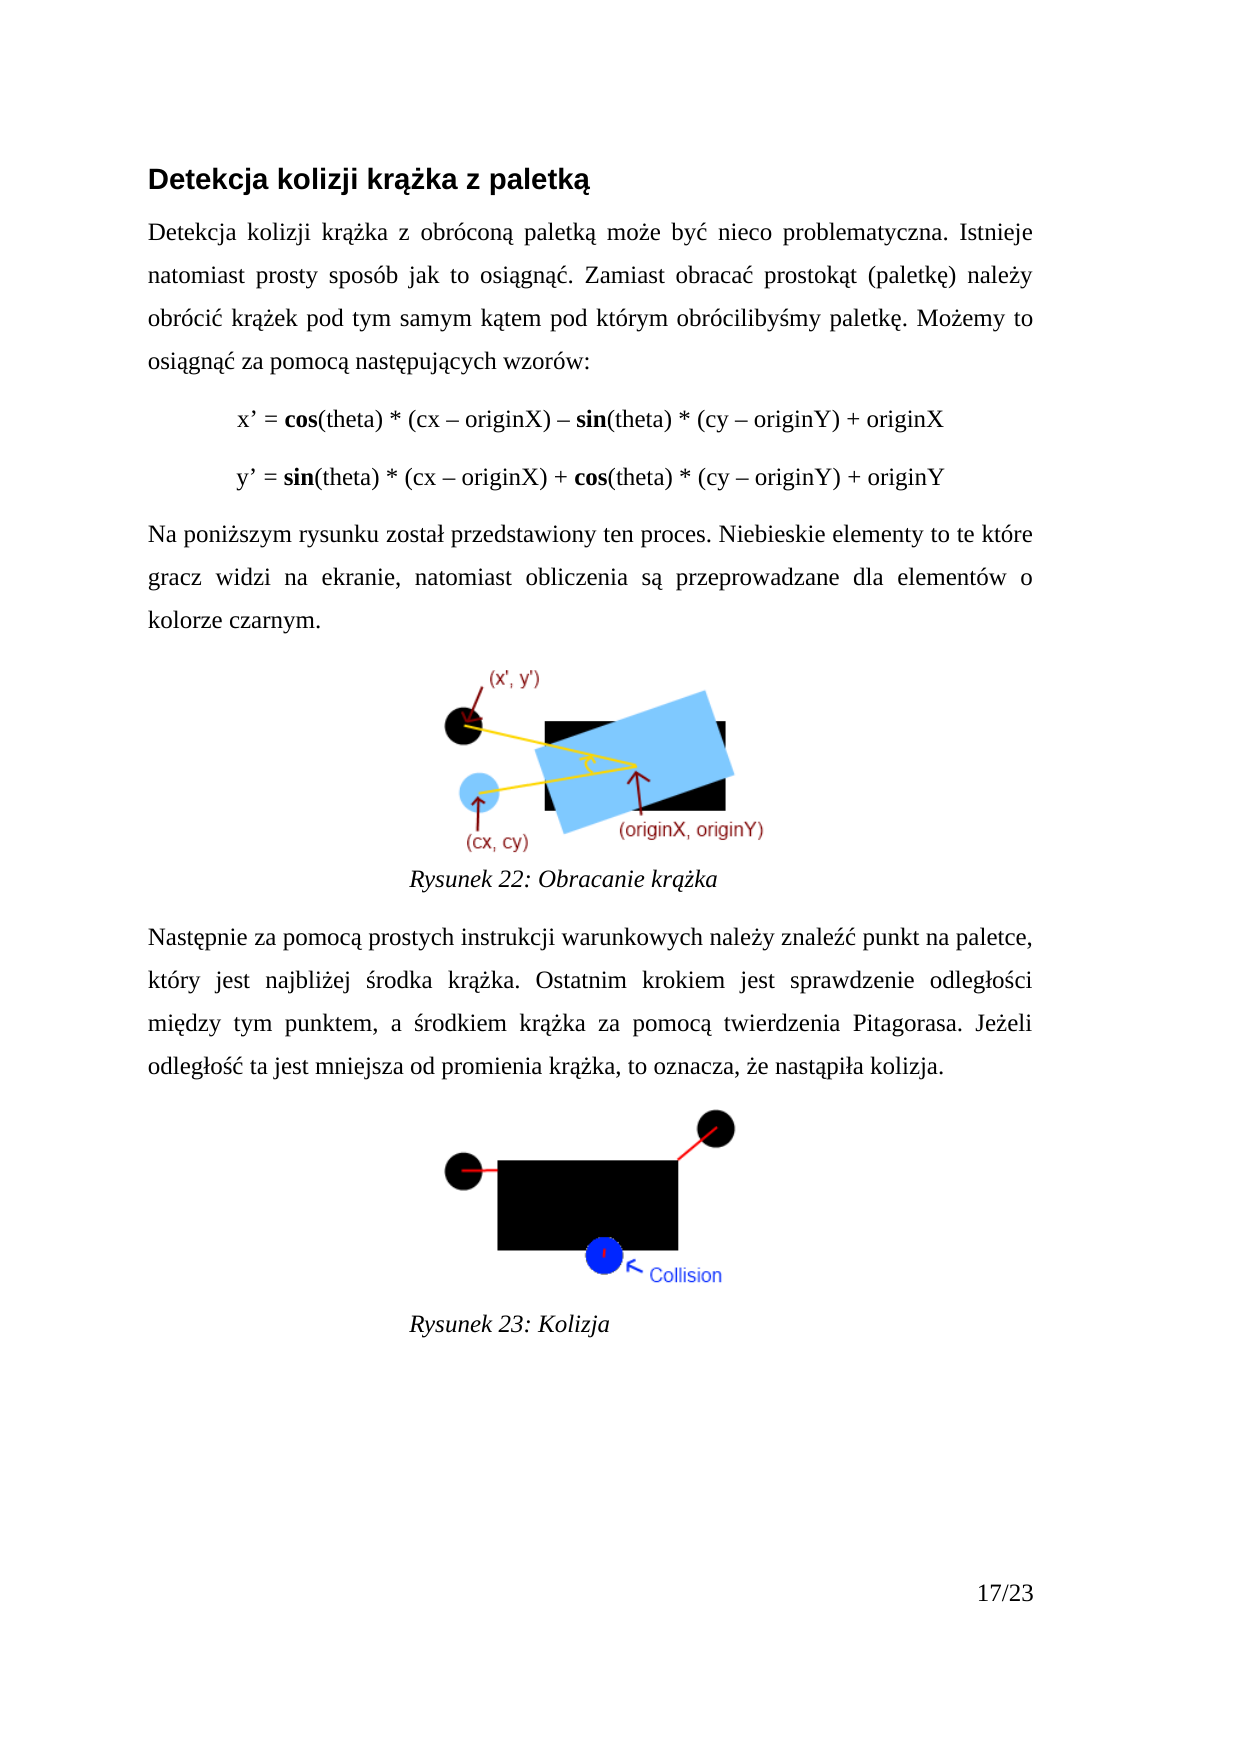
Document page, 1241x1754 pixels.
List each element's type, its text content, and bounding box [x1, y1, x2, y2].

text Rysunek 23: Kolizja [409, 1303, 772, 1338]
picture [409, 1108, 773, 1303]
text Następnie za pomocą prostych instrukcji warunkowych należy znaleźć punkt na paletce, który jest najbliżej środka krążka. Ostatnim krokiem jest sprawdzenie odległości między tym punktem, a środkiem krążka za pomocą twierdzenia Pitagorasa. Jeżeli odległość ta jest mniejsza od promienia krążka, to oznacza, że nastąpiła kolizja. [148, 922, 1033, 1080]
text Detekcja kolizji krążka z obróconą paletką może być nieco problematyczna. Istnieje natomiast prosty sposób jak to osiągnąć. Zamiast obracać prostokąt (paletkę) należy obrócić krążek pod tym samym kątem pod którym obrócilibyśmy paletkę. Możemy to osiągnąć za pomocą następujących wzorów: [148, 217, 1033, 375]
text x’ = cos(theta) * (cx – originX) – sin(theta) * (cy – originY) + originX [148, 404, 1033, 433]
text Na poniższym rysunku został przedstawiony ten proces. Niebieskie elementy to te które gracz widzi na ekranie, natomiast obliczenia są przeprowadzane dla elementów o kolorze czarnym. [148, 519, 1033, 634]
text Rysunek 22: Obracanie krążka [409, 857, 772, 893]
subtitle Detekcja kolizji krążka z paletką [148, 162, 1033, 196]
picture [409, 663, 773, 857]
text y’ = sin(theta) * (cx – originX) + cos(theta) * (cy – originY) + originY [148, 462, 1033, 490]
